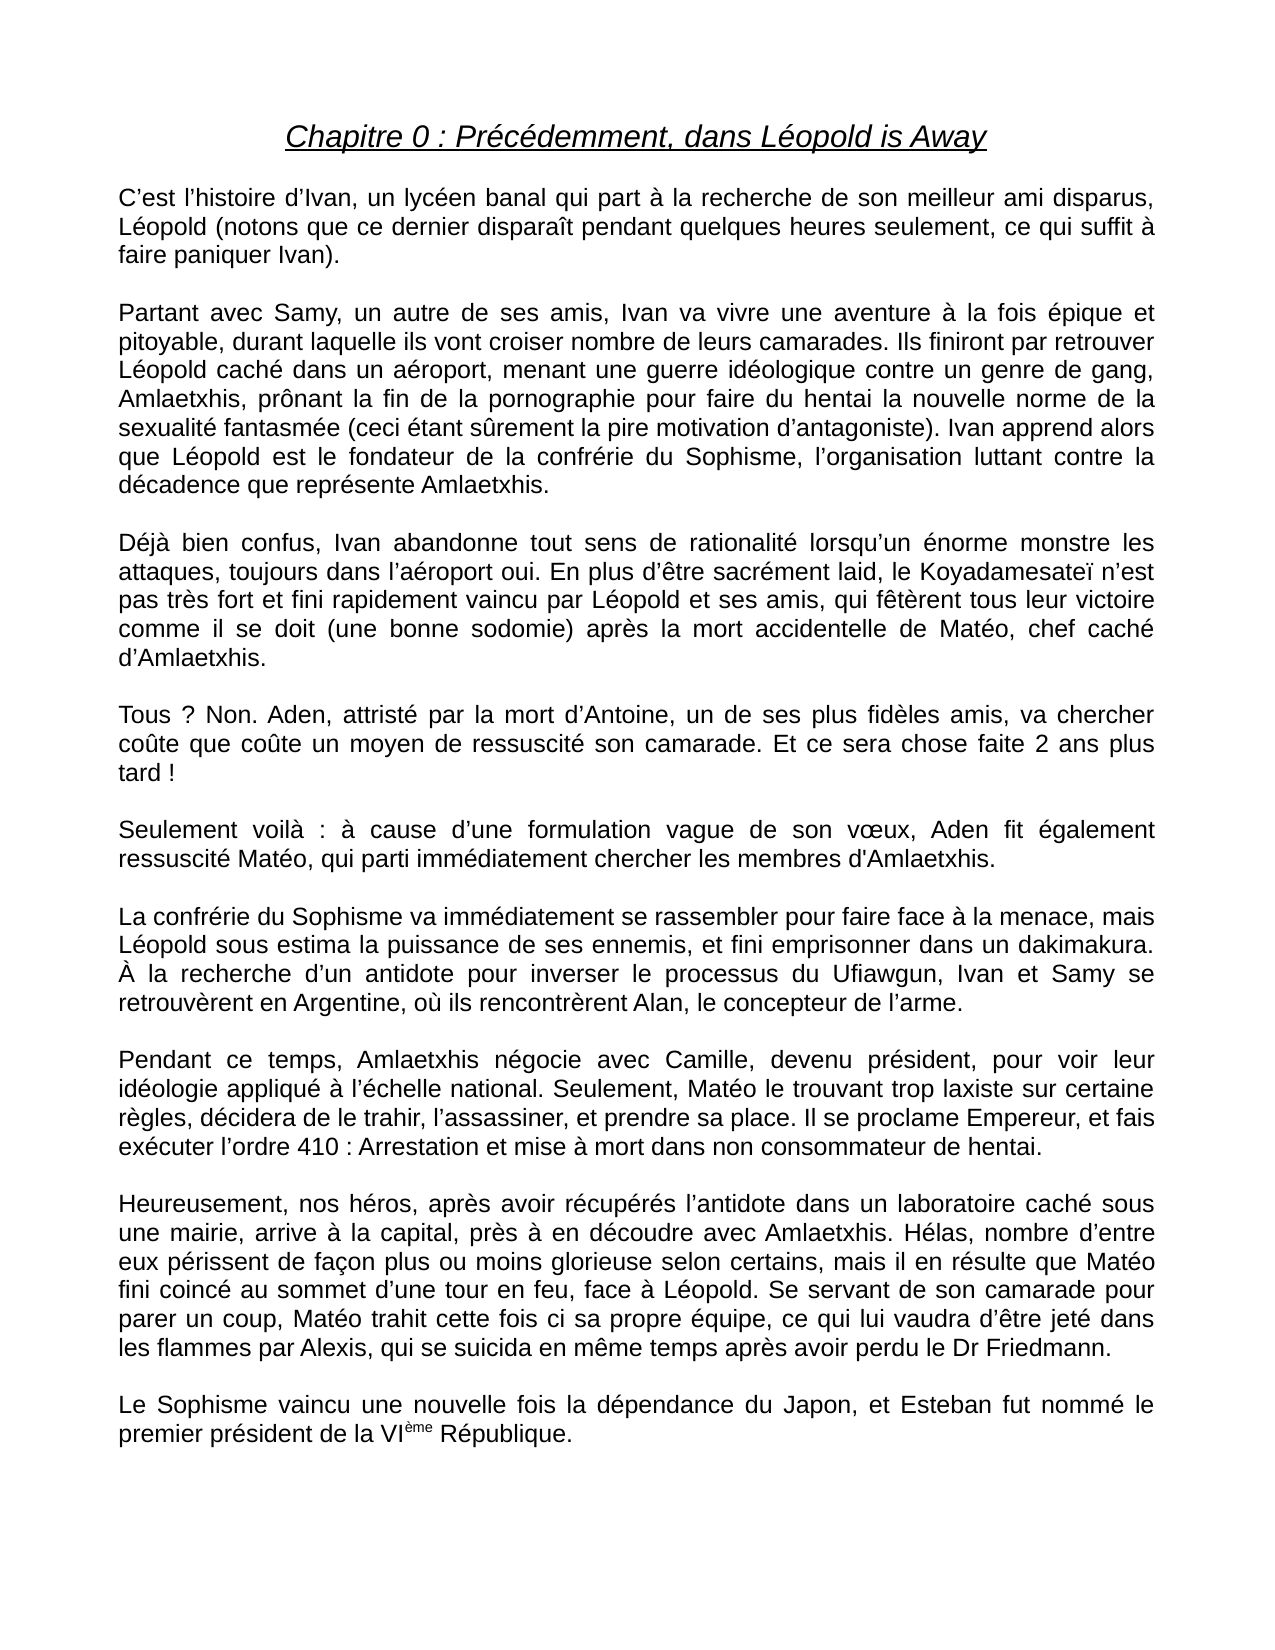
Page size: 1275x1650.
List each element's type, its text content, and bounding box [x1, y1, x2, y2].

text Pendant ce temps, Amlaetxhis négocie avec Camille, devenu président, pour voir leur idéologie appliqué à l’échelle national. Seulement, Matéo le trouvant trop laxiste sur certaine règles, décidera de le trahir, l’assassiner, et prendre sa place. Il se proclame Empereur, et fais exécuter l’ordre 410 : Arrestation et mise à mort dans non consommateur de hentai. [118, 1045, 1157, 1160]
text Seulement voilà : à cause d’une formulation vague de son vœux, Aden fit également ressuscité Matéo, qui parti immédiatement chercher les membres d'Amlaetxhis. [118, 815, 1157, 873]
text Heureusement, nos héros, après avoir récupérés l’antidote dans un laboratoire caché sous une mairie, arrive à la capital, près à en découdre avec Amlaetxhis. Hélas, nombre d’entre eux périssent de façon plus ou moins glorieuse selon certains, mais il en résulte que Matéo fini coincé au sommet d’une tour en feu, face à Léopold. Se servant de son camarade pour parer un coup, Matéo trahit cette fois ci sa propre équipe, ce qui lui vaudra d’être jeté dans les flammes par Alexis, qui se suicida en même temps après avoir perdu le Dr Friedmann. [118, 1189, 1157, 1362]
text Tous ? Non. Aden, attristé par la mort d’Antoine, un de ses plus fidèles amis, va chercher coûte que coûte un moyen de ressuscité son camarade. Et ce sera chose faite 2 ans plus tard ! [118, 700, 1157, 787]
text La confrérie du Sophisme va immédiatement se rassembler pour faire face à la menace, mais Léopold sous estima la puissance de ses ennemis, et fini emprisonner dans un dakimakura. À la recherche d’un antidote pour inverser le processus du Ufiawgun, Ivan et Samy se retrouvèrent en Argentine, où ils rencontrèrent Alan, le concepteur de l’arme. [118, 902, 1157, 1017]
text Le Sophisme vaincu une nouvelle fois la dépendance du Japon, et Esteban fut nommé le premier président de la VIème République. [118, 1390, 1157, 1448]
text Partant avec Samy, un autre de ses amis, Ivan va vivre une aventure à la fois épique et pitoyable, durant laquelle ils vont croiser nombre de leurs camarades. Ils finiront par retrouver Léopold caché dans un aéroport, menant une guerre idéologique contre un genre de gang, Amlaetxhis, prônant la fin de la pornographie pour faire du hentai la nouvelle norme de la sexualité fantasmée (ceci étant sûrement la pire motivation d’antagoniste). Ivan apprend alors que Léopold est le fondateur de la confrérie du Sophisme, l’organisation luttant contre la décadence que représente Amlaetxhis. [118, 298, 1157, 499]
text C’est l’histoire d’Ivan, un lycéen banal qui part à la recherche de son meilleur ami disparus, Léopold (notons que ce dernier disparaît pendant quelques heures seulement, ce qui suffit à faire paniquer Ivan). [118, 183, 1157, 269]
text Déjà bien confus, Ivan abandonne tout sens de rationalité lorsqu’un énorme monstre les attaques, toujours dans l’aéroport oui. En plus d’être sacrément laid, le Koyadamesateï n’est pas très fort et fini rapidement vaincu par Léopold et ses amis, qui fêtèrent tous leur victoire comme il se doit (une bonne sodomie) après la mort accidentelle de Matéo, chef caché d’Amlaetxhis. [118, 528, 1157, 672]
text Chapitre 0 : Précédemment, dans Léopold is Away [118, 118, 1157, 154]
